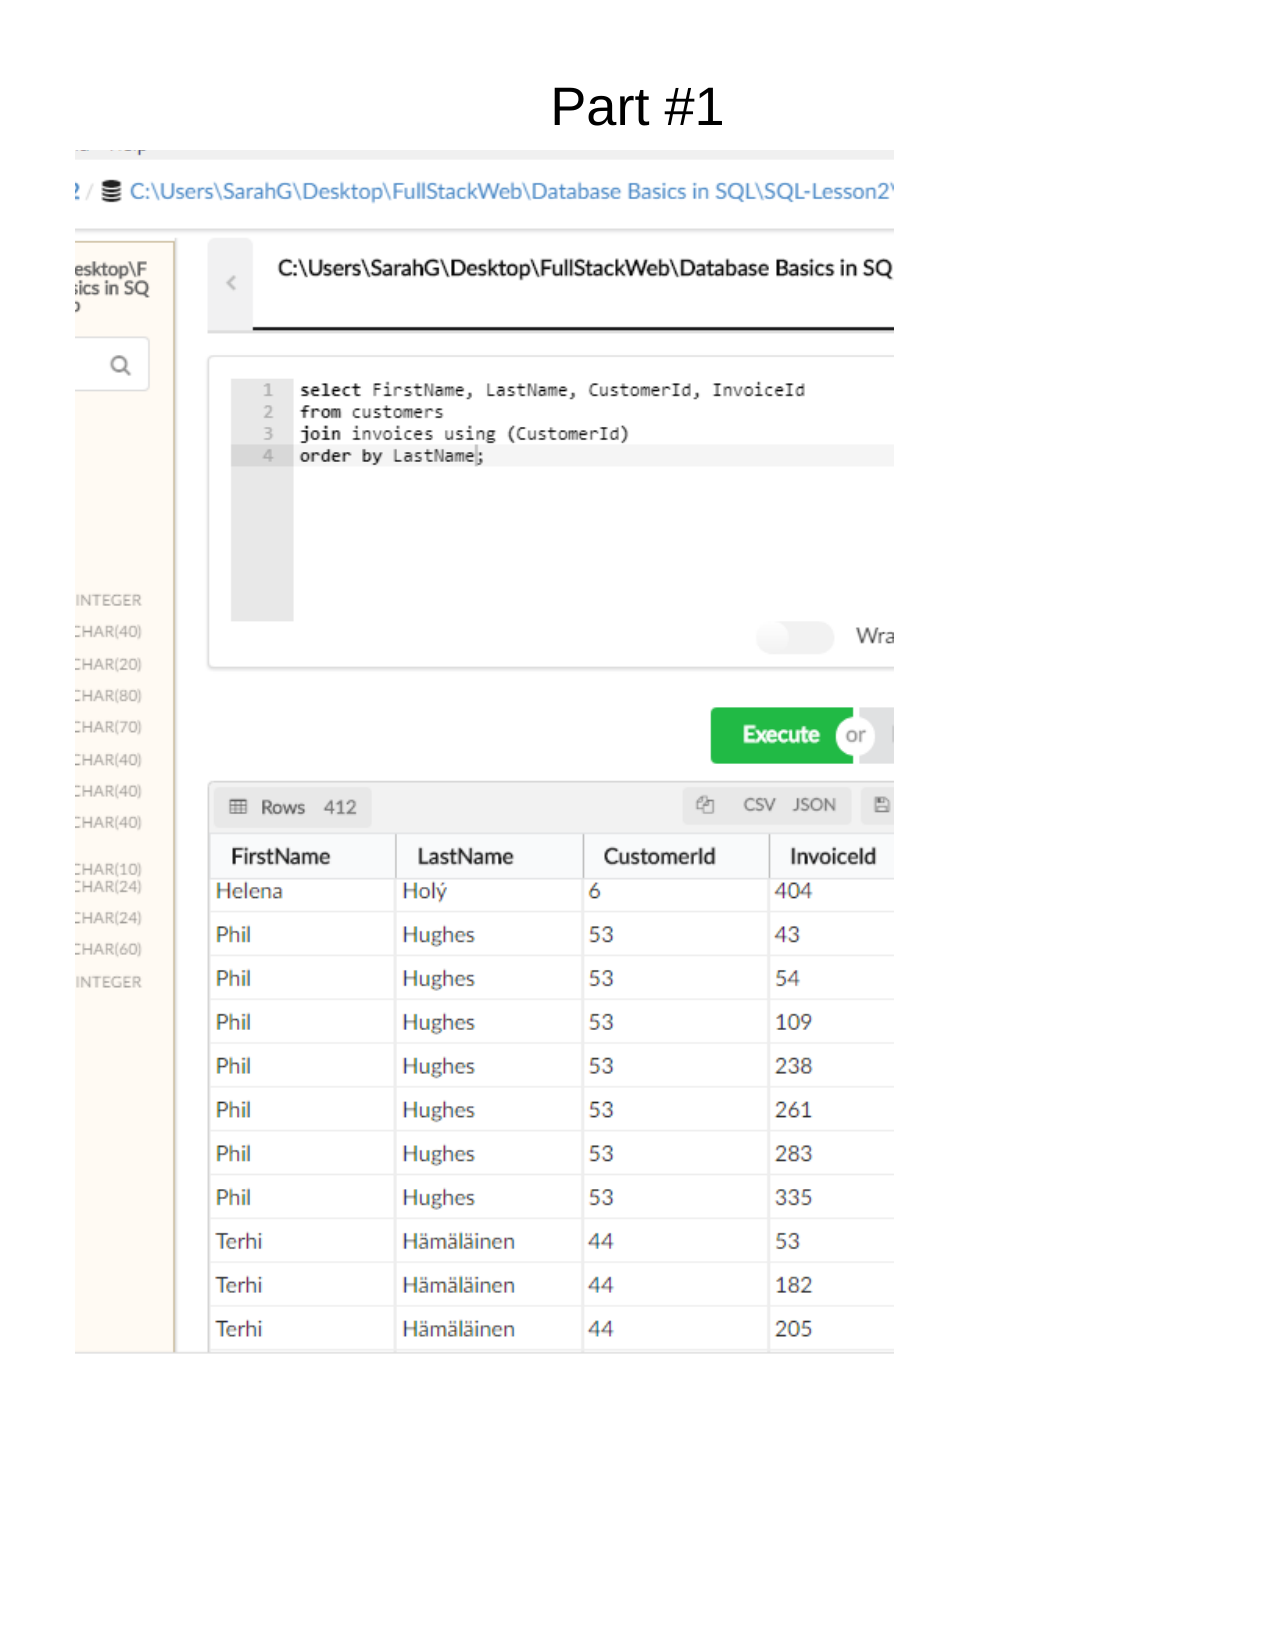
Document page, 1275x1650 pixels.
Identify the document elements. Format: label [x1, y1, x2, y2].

picture [75, 150, 894, 1368]
